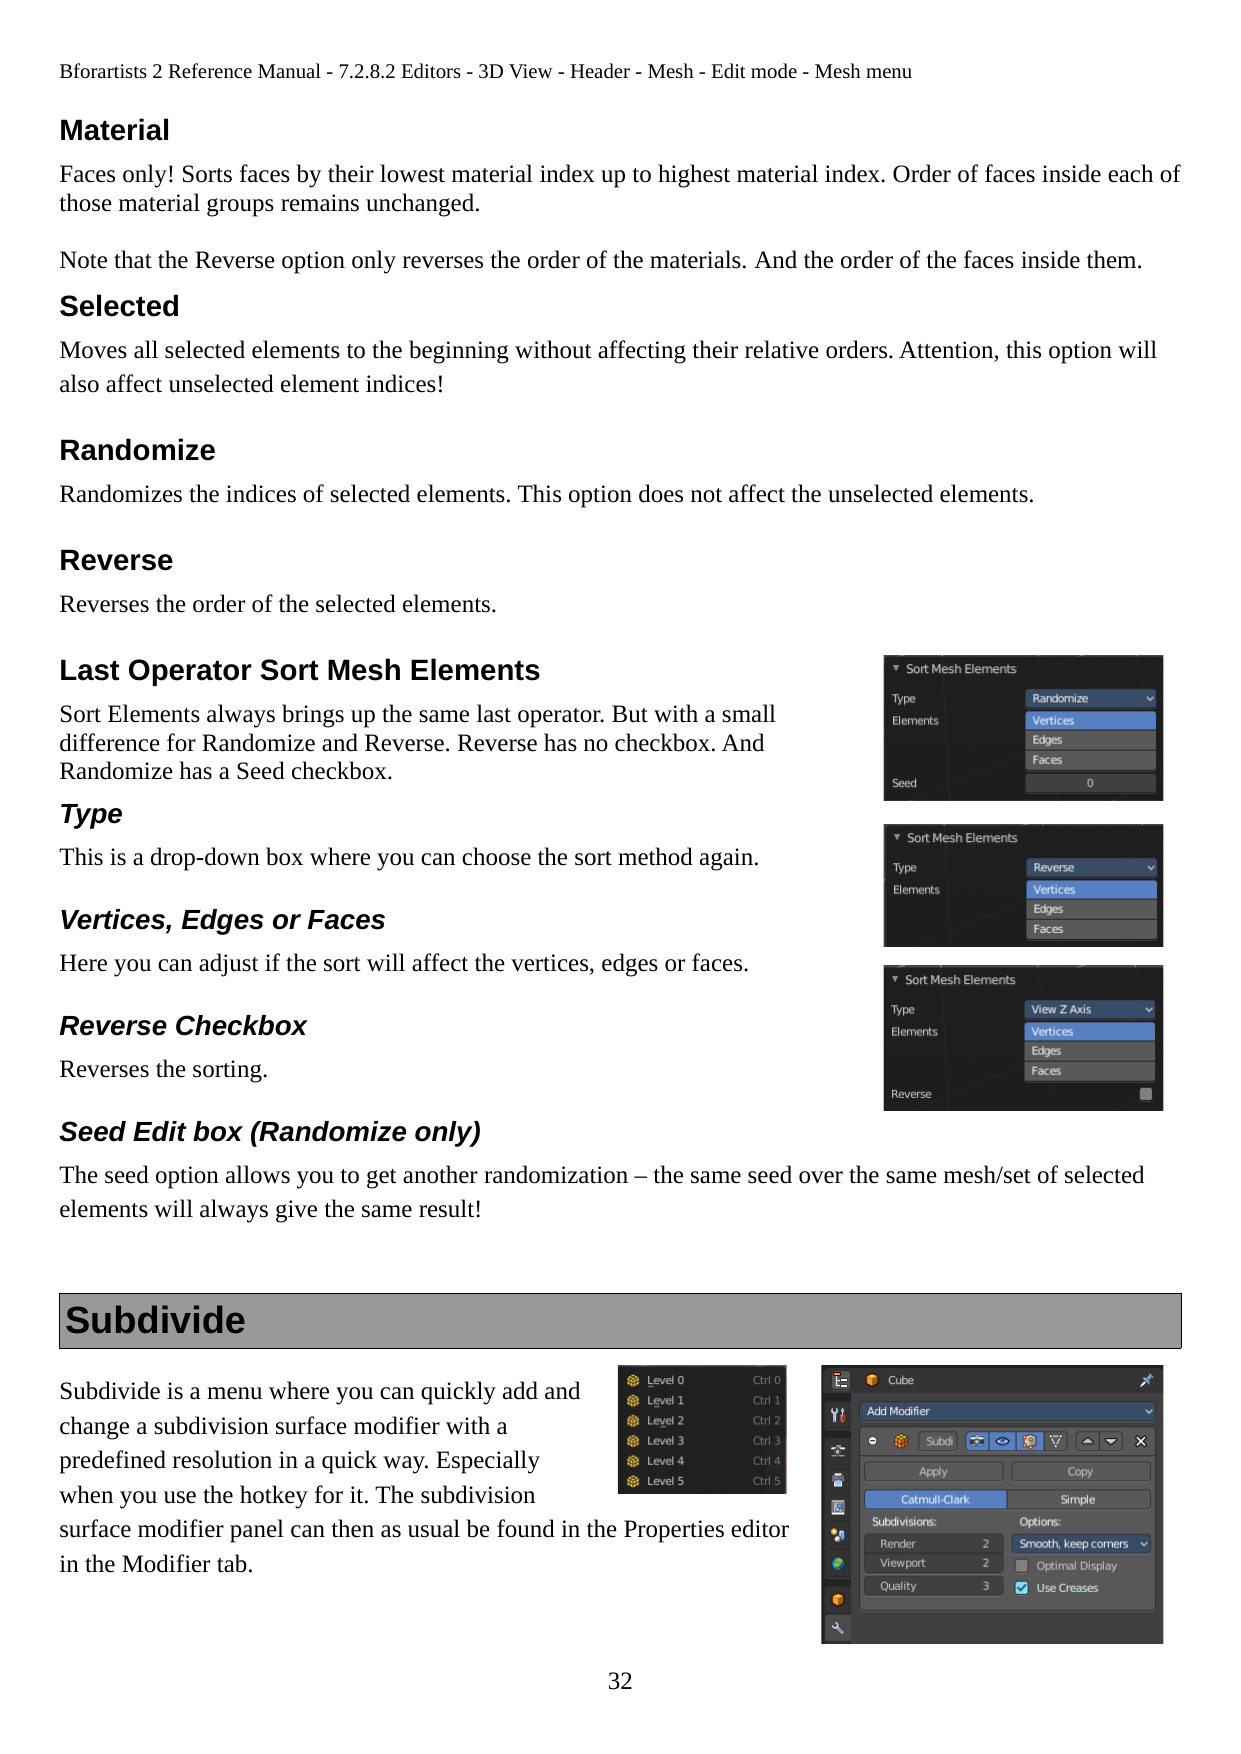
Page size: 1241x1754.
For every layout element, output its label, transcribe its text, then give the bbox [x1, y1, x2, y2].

subtitle Material [59, 113, 1181, 146]
picture [883, 824, 1164, 947]
subtitle [1164, 903, 1181, 935]
picture [883, 655, 1164, 801]
text This is a drop-down box where you can choose the sort method again. [59, 842, 883, 871]
text The seed option allows you to get another randomization – the same seed over the same mesh/set of selected elements will always give the same result! [59, 1160, 1181, 1223]
text Here you can adjust if the sort will affect the vertices, edges or faces. [59, 948, 1181, 977]
table_header Subdivide [60, 1294, 1181, 1348]
picture [883, 965, 1164, 1111]
text Subdivide is a menu where you can quickly add and change a subdivision surface modifier with a predefined resolution in a quick way. Especially when you use the hotkey for it. The subdivision surface modifier panel can then as usual be found in the Properties editor in the Modifier tab. [59, 1376, 821, 1578]
subtitle Reverse [59, 543, 1181, 576]
text Randomizes the indices of selected elements. This option does not affect the unselected elements. [59, 479, 1181, 508]
subtitle Last Operator Sort Mesh Elements [59, 653, 1181, 686]
text Moves all selected elements to the beginning without affecting their relative orders. Attention, this option will also affect unselected element indices! [59, 335, 1181, 398]
picture [617, 1365, 787, 1494]
subtitle Selected [59, 288, 1181, 322]
text [1164, 1054, 1181, 1083]
subtitle Seed Edit box (Randomize only) [59, 1115, 1181, 1147]
subtitle [1164, 1009, 1181, 1041]
list Faces only! Sorts faces by their lowest material index up to highest material index. Order of faces inside each of those material groups remains unchanged. [59, 159, 1181, 216]
text Reverses the sorting. [59, 1054, 883, 1083]
list Note that the Reverse option only reverses the order of the materials. And the order of the faces inside them. [59, 245, 1181, 274]
subtitle Type [59, 798, 1181, 829]
subtitle Reverse Checkbox [59, 1009, 883, 1041]
subtitle Randomize [59, 433, 1181, 467]
subtitle Sort Elements always brings up the same last operator. But with a small difference for Randomize and Reverse. Reverse has no checkbox. And Randomize has a Seed checkbox. [59, 699, 883, 785]
text Reverses the order of the selected elements. [59, 589, 1181, 618]
subtitle Vertices, Edges or Faces [59, 903, 883, 935]
picture [821, 1365, 1164, 1644]
